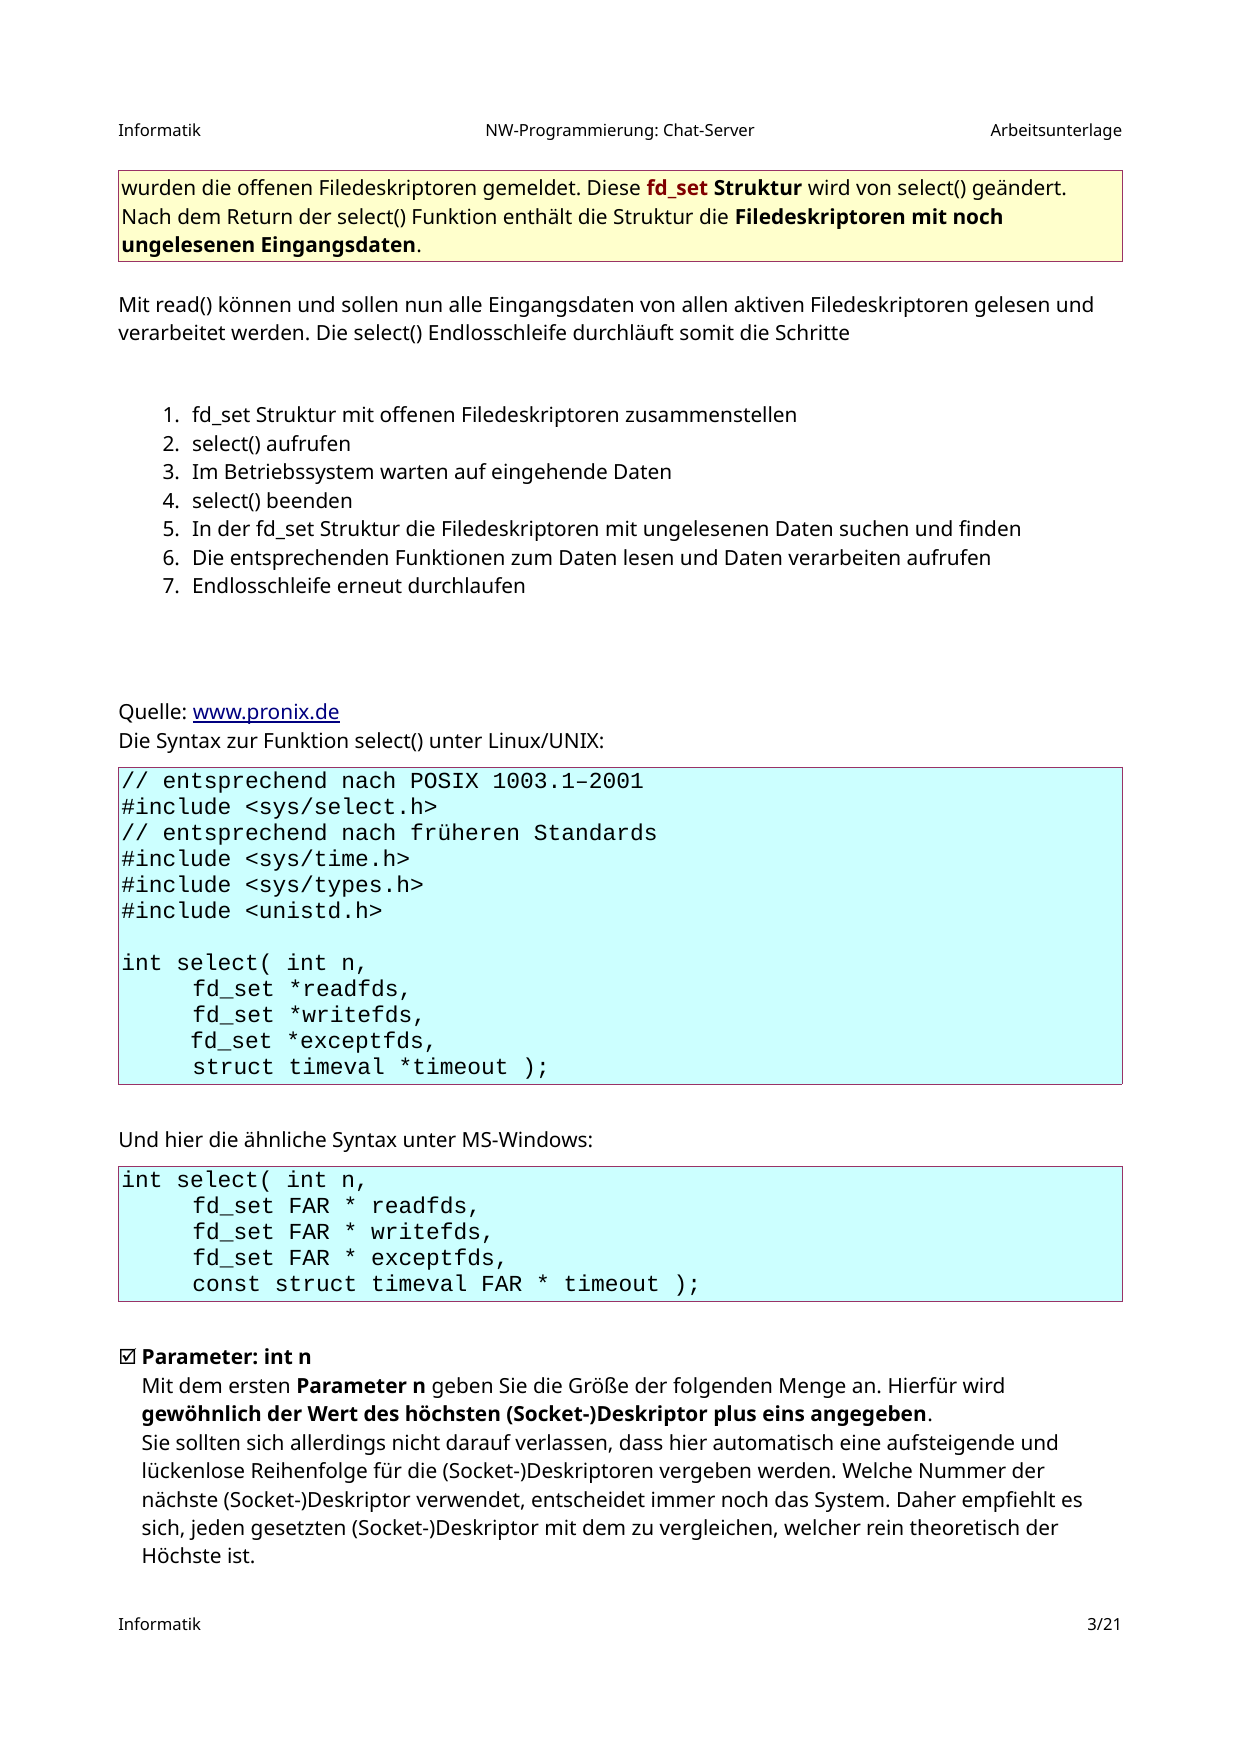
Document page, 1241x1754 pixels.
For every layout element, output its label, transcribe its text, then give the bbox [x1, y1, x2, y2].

list Endlosschleife erneut durchlaufen [162, 571, 1122, 599]
text // entsprechend nach früheren Standards [119, 818, 1122, 844]
text const struct timeval FAR * timeout ); [119, 1269, 1122, 1301]
text #include <unistd.h> [119, 896, 1122, 922]
text #include <sys/time.h> [119, 844, 1122, 870]
text Und hier die ähnliche Syntax unter MS-Windows: [118, 1125, 1122, 1153]
text fd_set FAR * exceptfds, [119, 1244, 1122, 1269]
text #include <sys/types.h> [119, 870, 1122, 896]
list In der fd_set Struktur die Filedeskriptoren mit ungelesenen Daten suchen und finden [162, 514, 1122, 543]
list Die entsprechenden Funktionen zum Daten lesen und Daten verarbeiten aufrufen [162, 543, 1122, 571]
text Quelle: www.pronix.de [118, 697, 1122, 726]
list Parameter: int n Mit dem ersten Parameter n geben Sie die Größe der folgenden Menge an. Hierfür wird gewöhnlich der Wert des höchsten (Socket-)Deskriptor plus eins angegeben. Sie sollten sich allerdings nicht darauf verlassen, dass hier automatisch eine aufsteigende und lückenlose Reihenfolge für die (Socket-)Deskriptoren vergeben werden. Welche Nummer der nächste (Socket-)Deskriptor verwendet, entscheidet immer noch das System. Daher empfiehlt es sich, jeden gesetzten (Socket-)Deskriptor mit dem zu vergleichen, welcher rein theoretisch der Höchste ist. [118, 1342, 1122, 1570]
text fd_set FAR * writefds, [119, 1218, 1122, 1244]
list fd_set Struktur mit offenen Filedeskriptoren zusammenstellen [162, 400, 1122, 429]
text int select( int n, [119, 1167, 1122, 1192]
text fd_set FAR * readfds, [119, 1192, 1122, 1218]
list select() aufrufen [162, 429, 1122, 457]
text Die Syntax zur Funktion select() unter Linux/UNIX: [118, 726, 1122, 754]
list Im Betriebssystem warten auf eingehende Daten [162, 457, 1122, 486]
text int select( int n, fd_set *readfds, fd_set *writefds, [119, 948, 1122, 1026]
text Mit read() können und sollen nun alle Eingangsdaten von allen aktiven Filedeskriptoren gelesen und verarbeitet werden. Die select() Endlosschleife durchläuft somit die Schritte [118, 262, 1122, 347]
text // entsprechend nach POSIX 1003.1–2001 [119, 768, 1122, 793]
list select() beenden [162, 486, 1122, 514]
text #include <sys/select.h> [119, 793, 1122, 818]
text fd_set *exceptfds, struct timeval *timeout ); [119, 1026, 1122, 1084]
text wurden die offenen Filedeskriptoren gemeldet. Diese fd_set Struktur wird von select() geändert. Nach dem Return der select() Funktion enthält die Struktur die Filedeskriptoren mit noch ungelesenen Eingangsdaten. [119, 171, 1122, 261]
